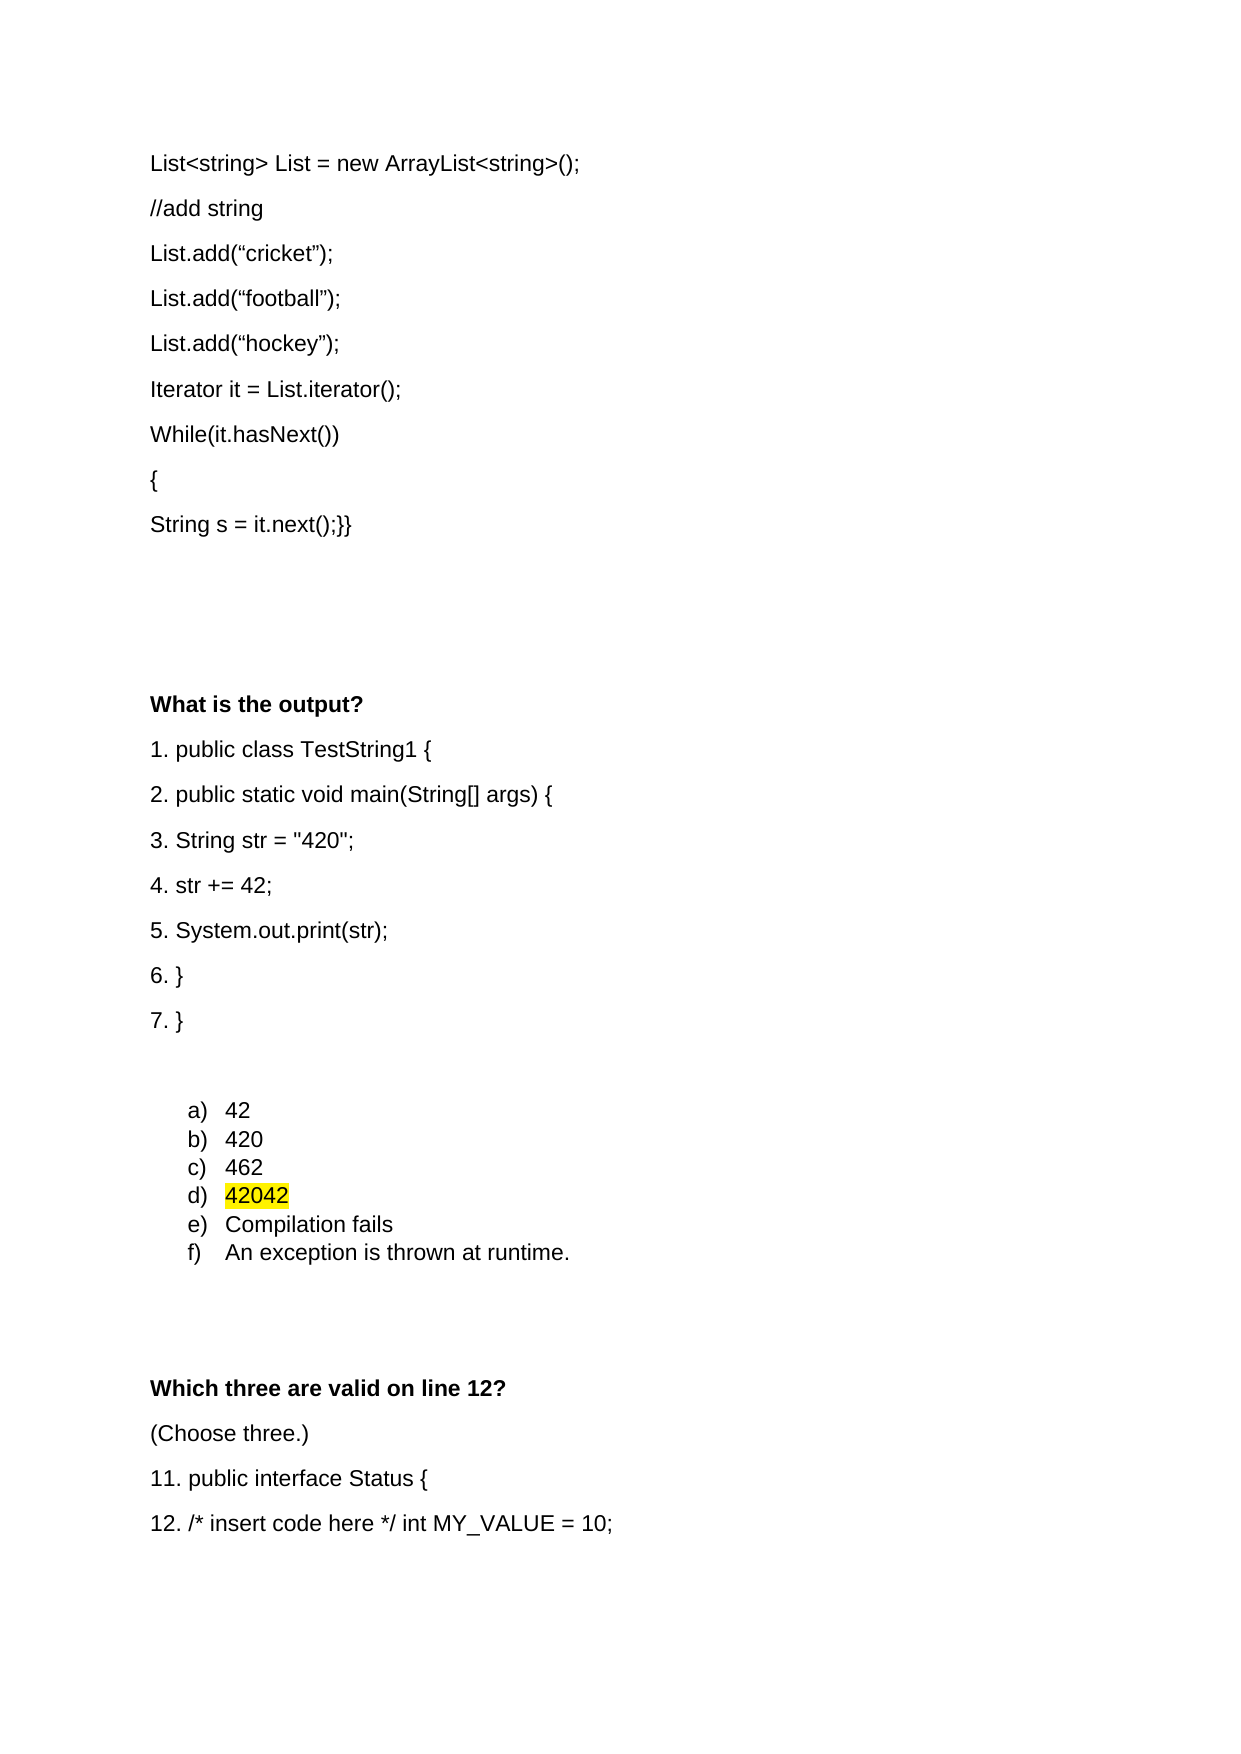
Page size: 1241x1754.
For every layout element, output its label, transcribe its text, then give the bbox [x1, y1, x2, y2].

list Compilation fails [187, 1211, 1090, 1237]
text String s = it.next();}} [150, 511, 1090, 537]
list 462 [187, 1154, 1090, 1180]
text 2. public static void main(String[] args) { [150, 781, 1090, 808]
text List.add(“football”); [150, 285, 1090, 312]
text 4. str += 42; [150, 872, 1090, 898]
list 42042 [187, 1182, 1090, 1209]
text List<string> List = new ArrayList<string>(); [150, 150, 1090, 176]
text 11. public interface Status { [150, 1465, 1090, 1491]
text List.add(“cricket”); [150, 240, 1090, 267]
list 42 [187, 1097, 1090, 1123]
text Iterator it = List.iterator(); [150, 376, 1090, 402]
text What is the output? [150, 691, 1090, 718]
text 7. } [150, 1007, 1090, 1033]
list 420 [187, 1126, 1090, 1152]
text Which three are valid on line 12? [150, 1375, 1090, 1401]
text 6. } [150, 962, 1090, 988]
text 3. String str = "420"; [150, 827, 1090, 853]
text 5. System.out.print(str); [150, 917, 1090, 943]
text List.add(“hockey”); [150, 330, 1090, 357]
text 12. /* insert code here */ int MY_VALUE = 10; [150, 1510, 1090, 1536]
list An exception is thrown at runtime. [187, 1239, 1090, 1266]
text 1. public class TestString1 { [150, 736, 1090, 763]
text //add string [150, 195, 1090, 221]
text (Choose three.) [150, 1420, 1090, 1446]
text { [150, 466, 1090, 492]
text While(it.hasNext()) [150, 421, 1090, 447]
